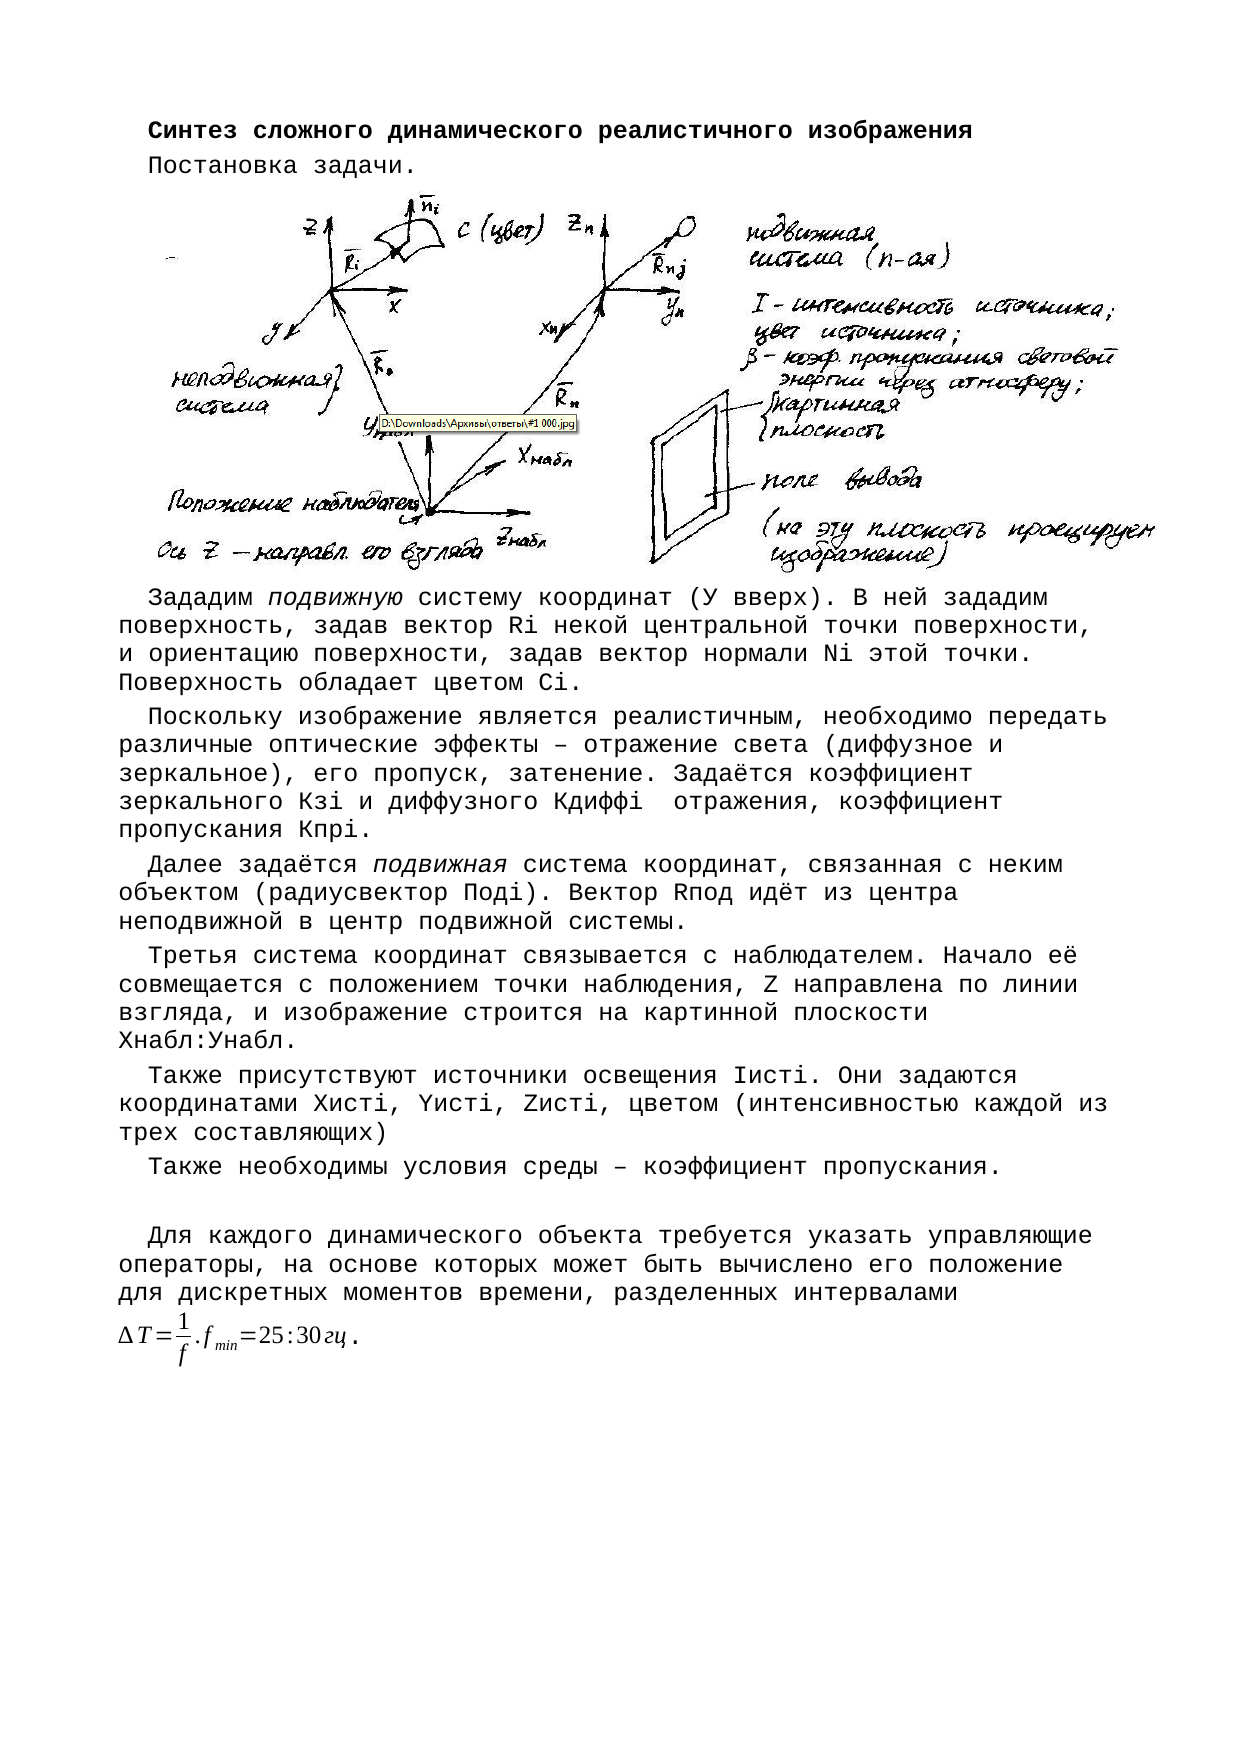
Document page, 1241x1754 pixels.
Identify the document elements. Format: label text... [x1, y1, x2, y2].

text Далее задаётся подвижная система координат, связанная с неким объектом (радиусвектор Подi). Вектор Rпод идёт из центра неподвижной в центр подвижной системы. [118, 852, 1122, 937]
text Синтез сложного динамического реалистичного изображения [118, 118, 1122, 146]
text Также присутствуют источники освещения Iистi. Они задаются координатами Xистi, Yистi, Zистi, цветом (интенсивностью каждой из трех составляющих) [118, 1062, 1122, 1147]
text Поскольку изображение является реалистичным, необходимо передать различные оптические эффекты – отражение света (диффузное и зеркальное), его пропуск, затенение. Задаётся коэффициент зеркального Кзi и диффузного Кдиффi отражения, коэффициент пропускания Кпрi. [118, 704, 1122, 845]
text Зададим подвижную систему координат (У вверх). В ней зададим поверхность, задав вектор Ri некой центральной точки поверхности, и ориентацию поверхности, задав вектор нормали Ni этой точки. Поверхность обладает цветом Ci. [118, 584, 1122, 697]
text Для каждого динамического объекта требуется указать управляющие операторы, на основе которых может быть вычислено его положение для дискретных моментов времени, разделенных интервалами . [118, 1223, 1122, 1367]
text Также необходимы условия среды – коэффициент пропускания. [118, 1154, 1122, 1182]
text Третья система координат связывается с наблюдателем. Начало её совмещается с положением точки наблюдения, Z направлена по линии взгляда, и изображение строится на картинной плоскости Хнабл:Унабл. [118, 943, 1122, 1056]
picture [147, 187, 1157, 578]
text Постановка задачи. [118, 153, 1122, 181]
